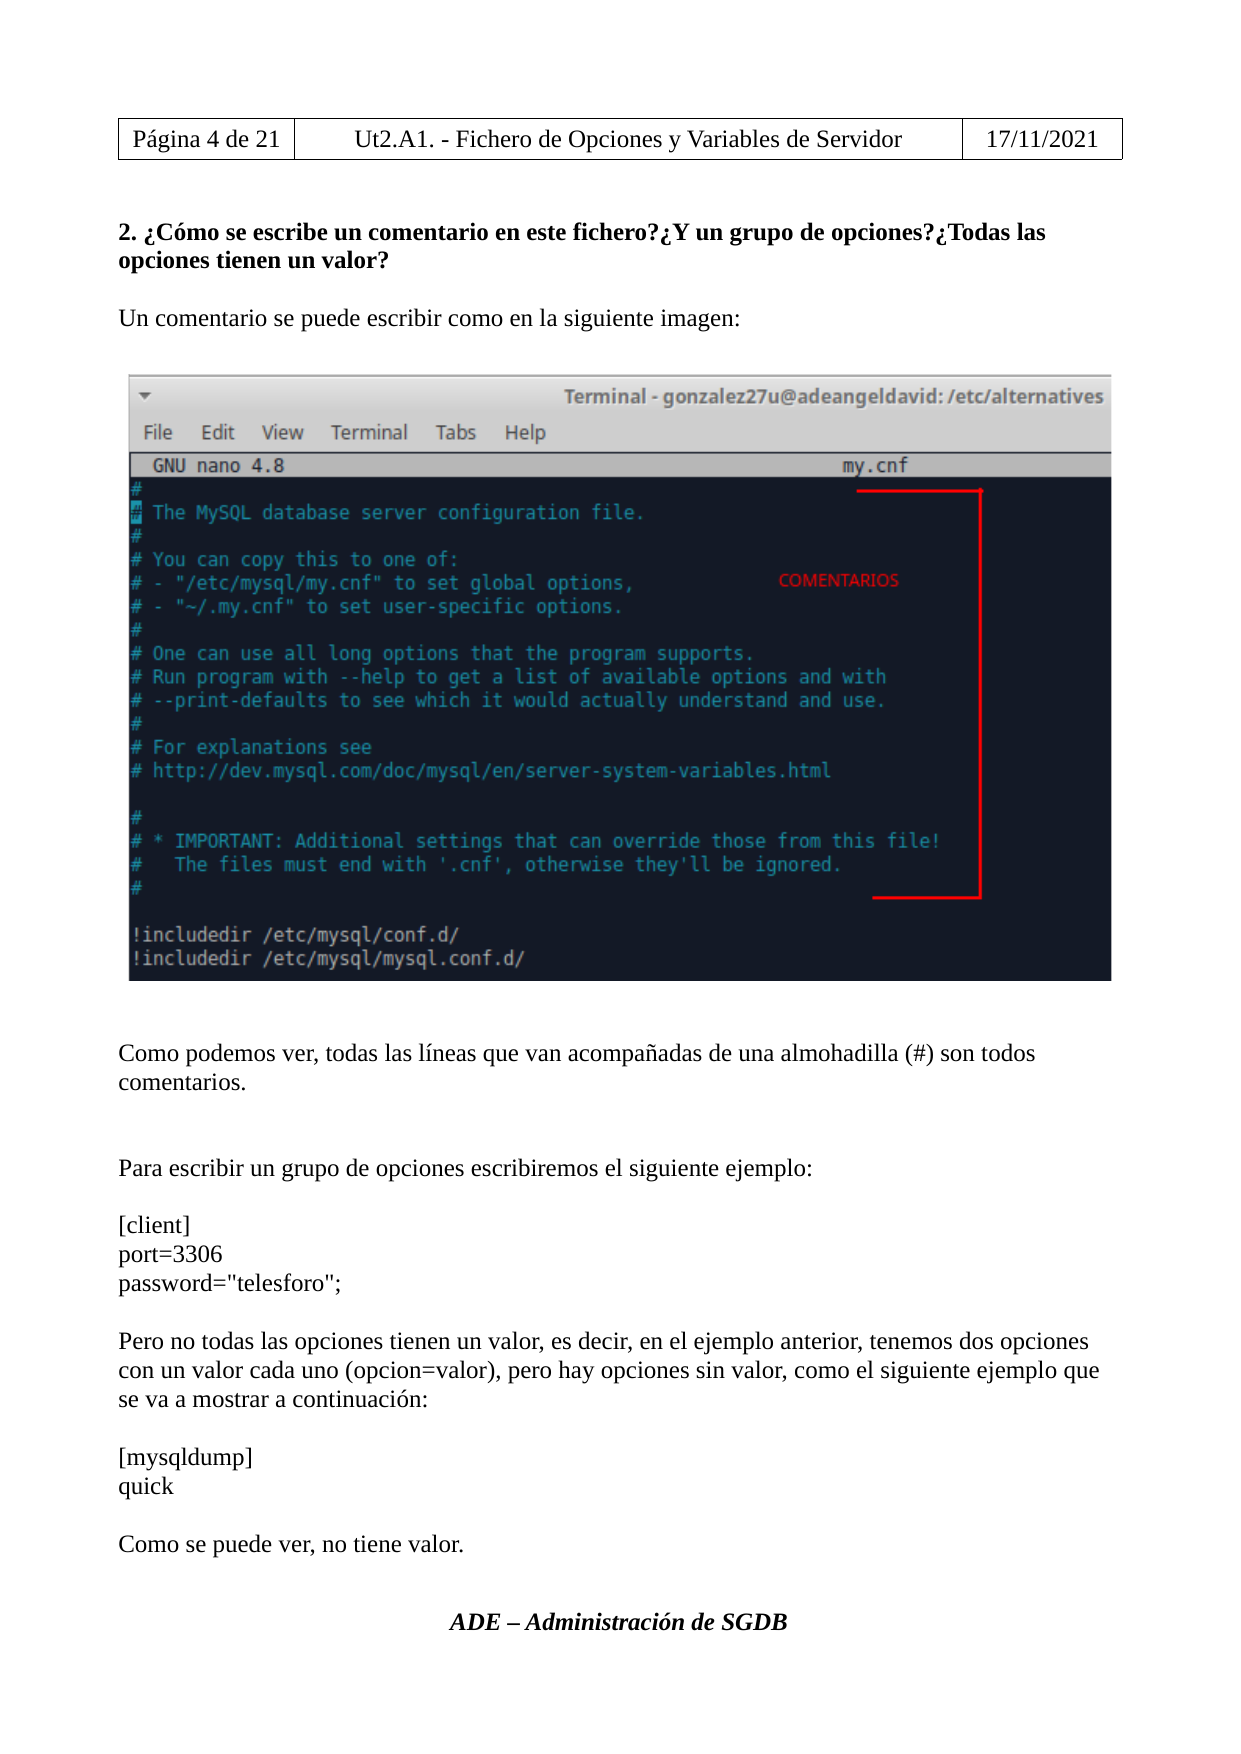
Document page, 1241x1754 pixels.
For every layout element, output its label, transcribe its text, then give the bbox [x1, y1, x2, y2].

text 2. ¿Cómo se escribe un comentario en este fichero?¿Y un grupo de opciones?¿Todas las opciones tienen un valor? [118, 217, 1122, 274]
text [client] [118, 1211, 1122, 1239]
text Un comentario se puede escribir como en la siguiente imagen: [118, 303, 1122, 332]
picture [128, 374, 1112, 981]
text Como se puede ver, no tiene valor. [118, 1529, 1122, 1558]
text Pero no todas las opciones tienen un valor, es decir, en el ejemplo anterior, tenemos dos opciones con un valor cada uno (opcion=valor), pero hay opciones sin valor, como el siguiente ejemplo que se va a mostrar a continuación: [118, 1326, 1122, 1413]
text Como podemos ver, todas las líneas que van acompañadas de una almohadilla (#) son todos comentarios. [118, 1038, 1122, 1096]
text Para escribir un grupo de opciones escribiremos el siguiente ejemplo: [118, 1153, 1122, 1182]
text port=3306 [118, 1239, 1122, 1268]
text quick [118, 1471, 1122, 1499]
text password="telesforo"; [118, 1268, 1122, 1297]
text [mysqldump] [118, 1442, 1122, 1471]
